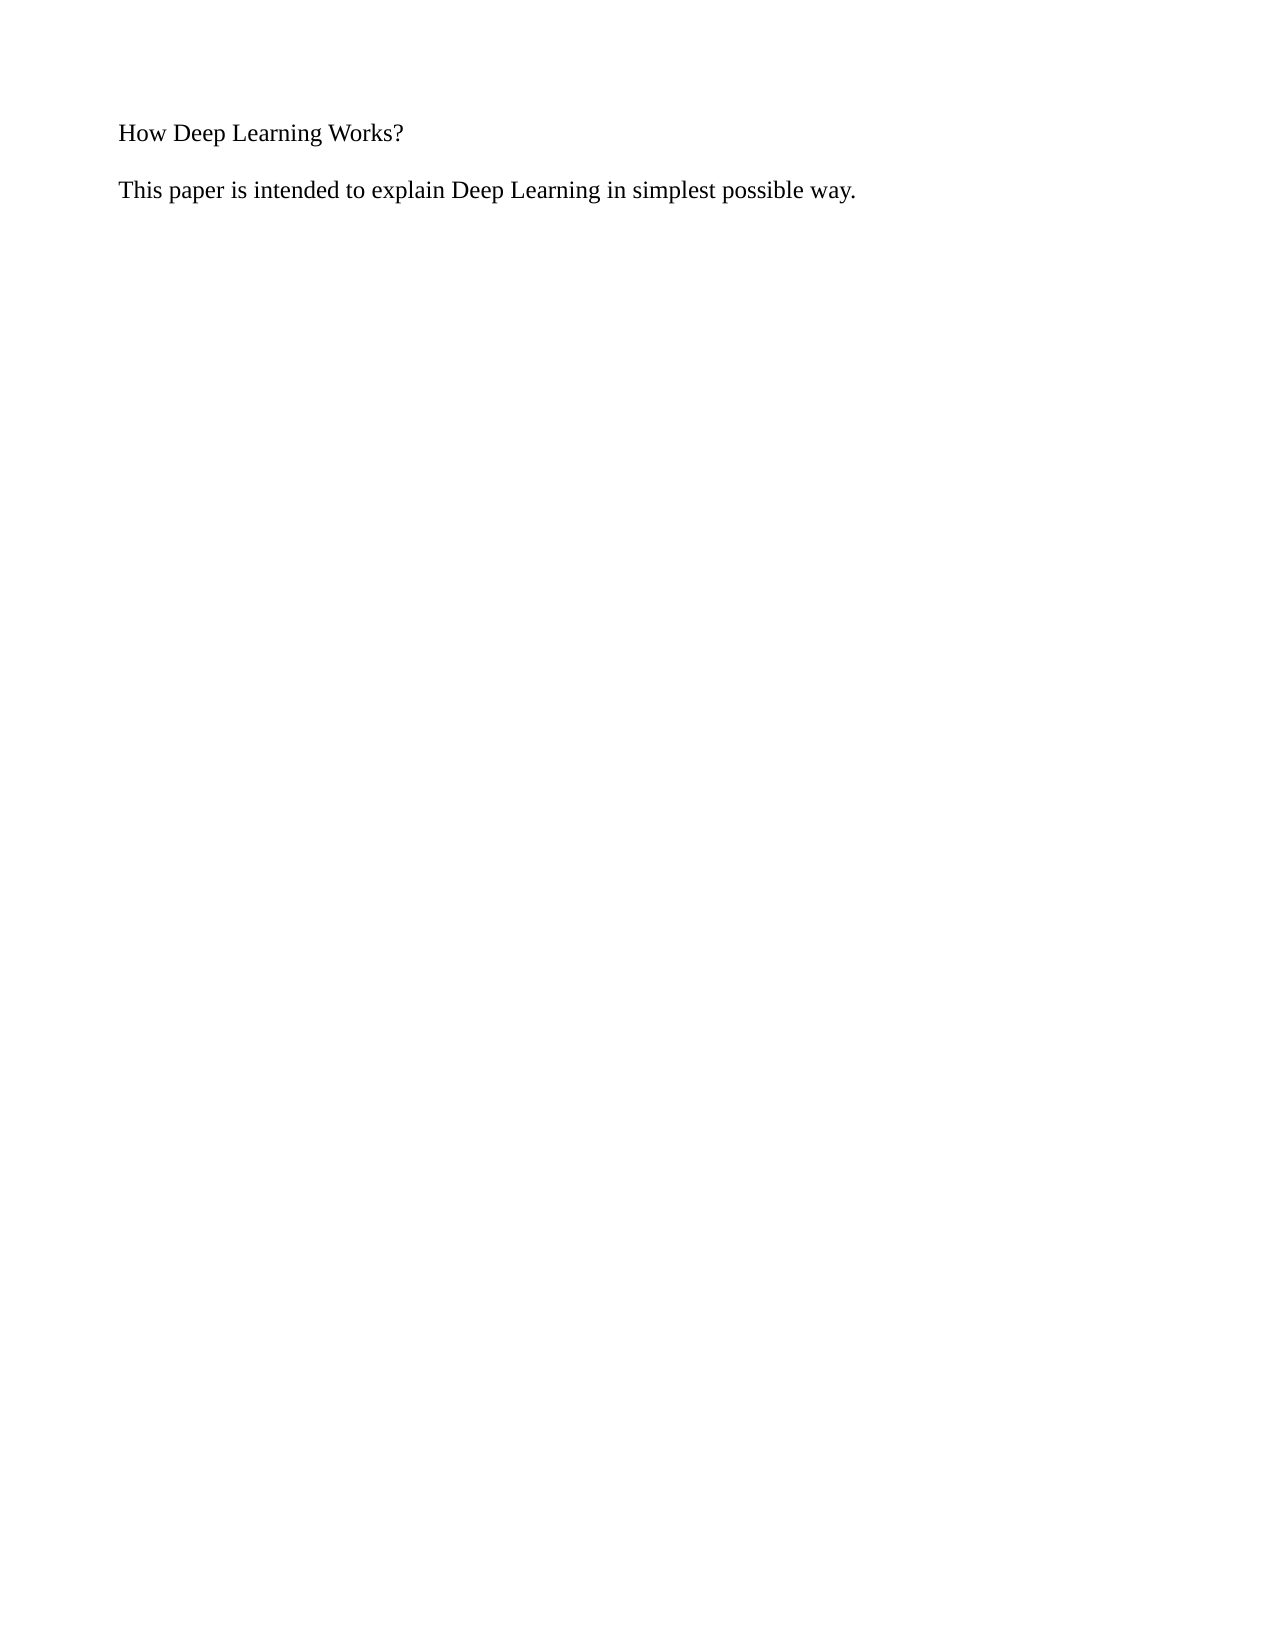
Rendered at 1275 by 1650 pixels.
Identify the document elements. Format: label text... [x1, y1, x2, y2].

text How Deep Learning Works? [118, 118, 1157, 147]
text This paper is intended to explain Deep Learning in simplest possible way. [118, 176, 1157, 204]
